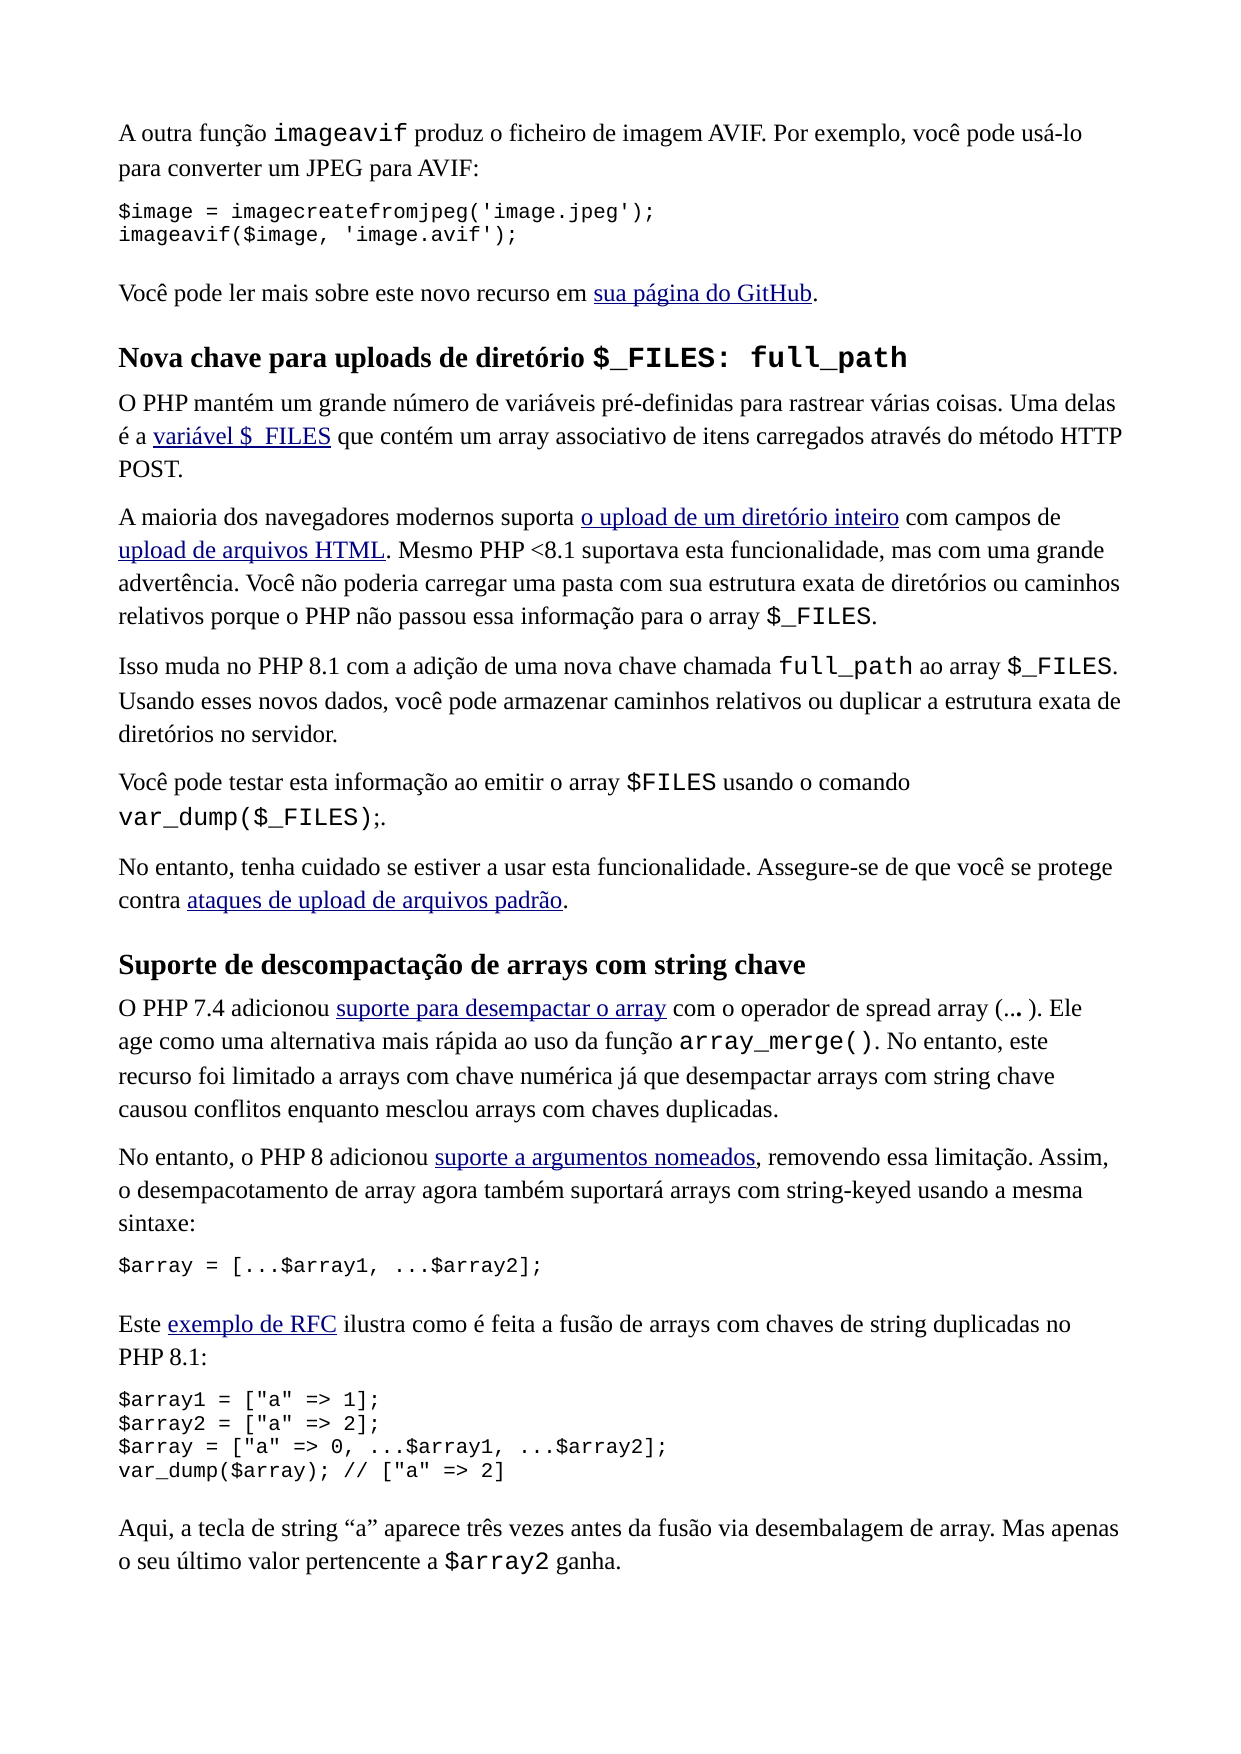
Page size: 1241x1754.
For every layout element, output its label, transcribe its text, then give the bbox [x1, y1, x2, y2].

text Este exemplo de RFC ilustra como é feita a fusão de arrays com chaves de string duplicadas no PHP 8.1: [118, 1309, 1122, 1370]
subtitle Suporte de descompactação de arrays com string chave [118, 947, 1122, 981]
text O PHP 7.4 adicionou suporte para desempactar o array com o operador de spread array (... ). Ele age como uma alternativa mais rápida ao uso da função array_merge(). No entanto, este recurso foi limitado a arrays com chave numérica já que desempactar arrays com string chave causou conflitos enquanto mesclou arrays com chaves duplicadas. [118, 993, 1122, 1123]
text No entanto, tenha cuidado se estiver a usar esta funcionalidade. Assegure-se de que você se protege contra ataques de upload de arquivos padrão. [118, 852, 1122, 914]
text $array = ["a" => 0, ...$array1, ...$array2]; [118, 1437, 1122, 1460]
text imageavif($image, 'image.avif'); [118, 224, 1122, 248]
subtitle Nova chave para uploads de diretório $_FILES: full_path [118, 340, 1122, 376]
text O PHP mantém um grande número de variáveis pré-definidas para rastrear várias coisas. Uma delas é a variável $_FILES que contém um array associativo de itens carregados através do método HTTP POST. [118, 388, 1122, 483]
text $array1 = ["a" => 1]; [118, 1389, 1122, 1413]
text A maioria dos navegadores modernos suporta o upload de um diretório inteiro com campos de upload de arquivos HTML. Mesmo PHP <8.1 suportava esta funcionalidade, mas com uma grande advertência. Você não poderia carregar uma pasta com sua estrutura exata de diretórios ou caminhos relativos porque o PHP não passou essa informação para o array $_FILES. [118, 502, 1122, 632]
text Você pode ler mais sobre este novo recurso em sua página do GitHub. [118, 278, 1122, 306]
text A outra função imageavif produz o ficheiro de imagem AVIF. Por exemplo, você pode usá-lo para converter um JPEG para AVIF: [118, 118, 1122, 182]
text $array2 = ["a" => 2]; [118, 1413, 1122, 1437]
text Aqui, a tecla de string “a” aparece três vezes antes da fusão via desembalagem de array. Mas apenas o seu último valor pertencente a $array2 ganha. [118, 1513, 1122, 1577]
text var_dump($array); // ["a" => 2] [118, 1460, 1122, 1484]
text Isso muda no PHP 8.1 com a adição de uma nova chave chamada full_path ao array $_FILES. Usando esses novos dados, você pode armazenar caminhos relativos ou duplicar a estrutura exata de diretórios no servidor. [118, 651, 1122, 748]
text No entanto, o PHP 8 adicionou suporte a argumentos nomeados, removendo essa limitação. Assim, o desempacotamento de array agora também suportará arrays com string-keyed usando a mesma sintaxe: [118, 1142, 1122, 1237]
text $image = imagecreatefromjpeg('image.jpeg'); [118, 201, 1122, 224]
text Você pode testar esta informação ao emitir o array $FILES usando o comando var_dump($_FILES);. [118, 767, 1122, 833]
text $array = [...$array1, ...$array2]; [118, 1256, 1122, 1279]
